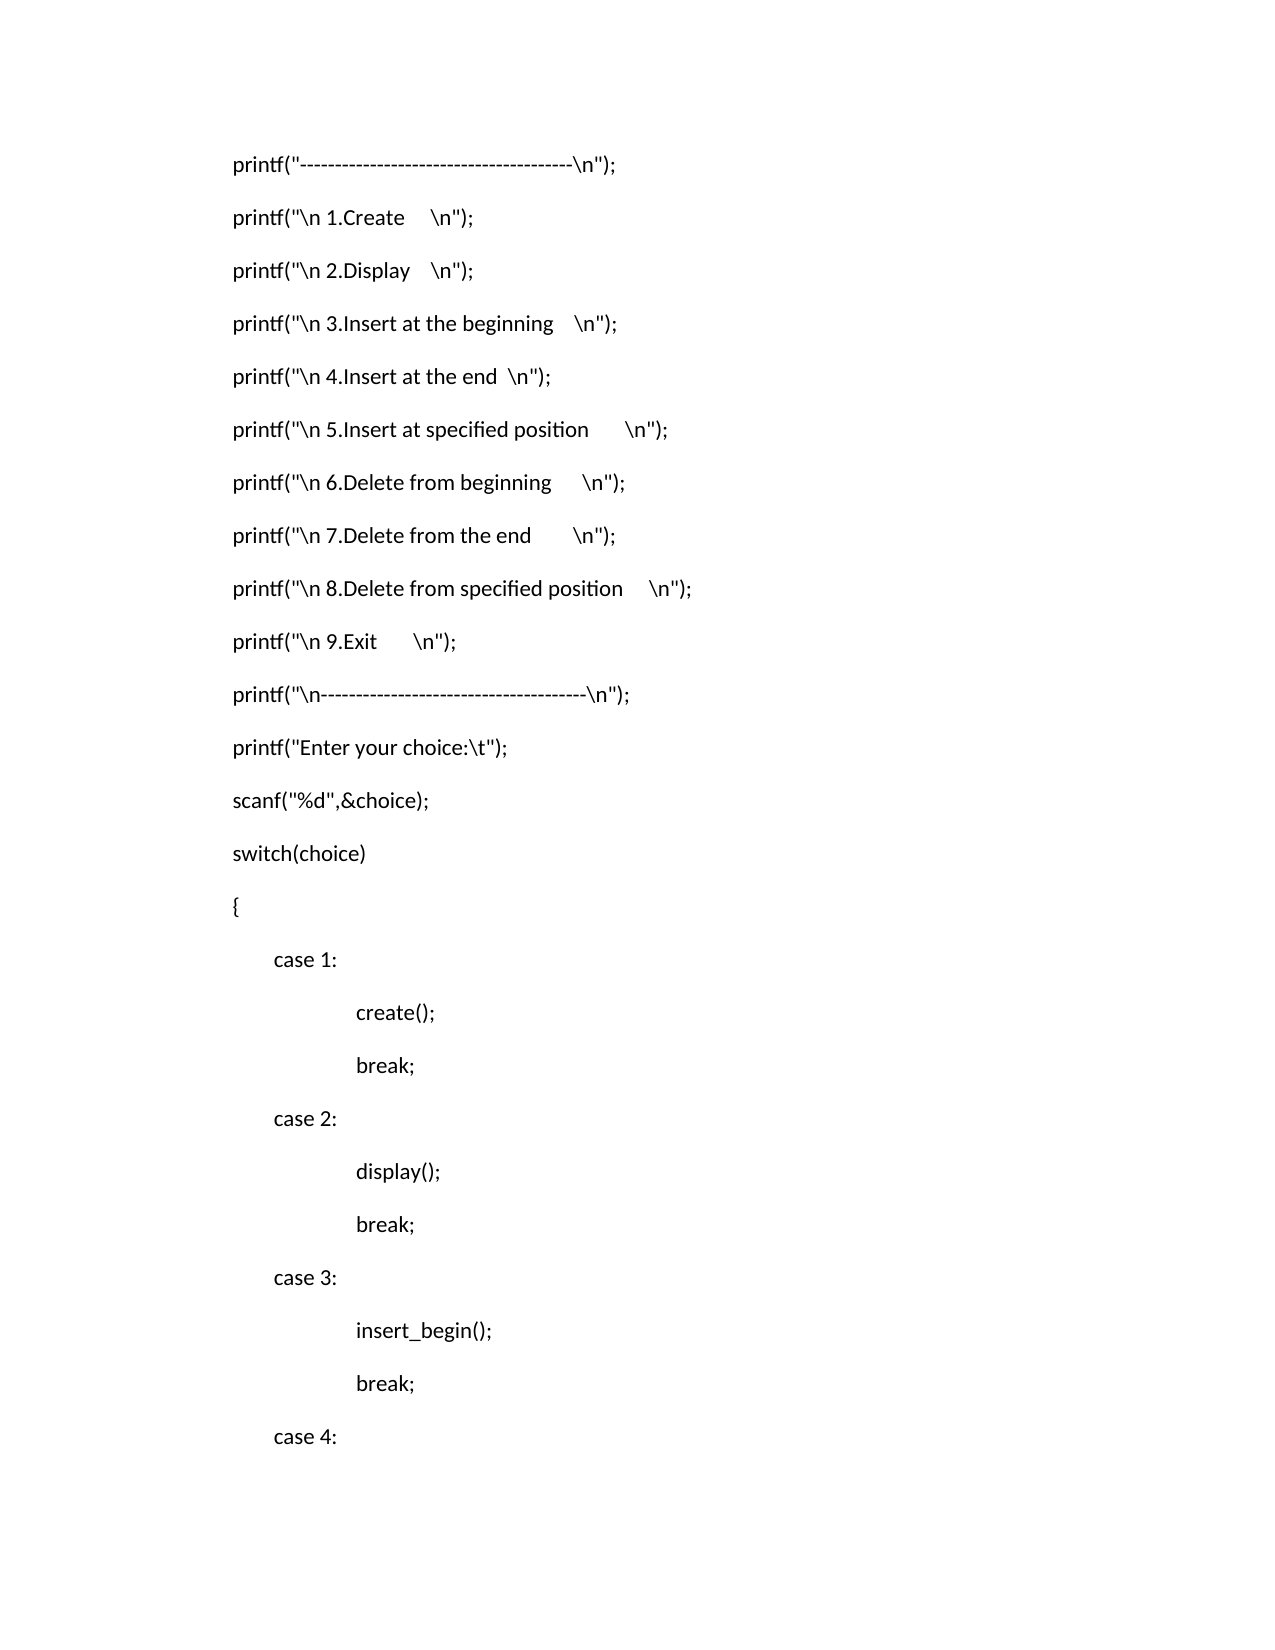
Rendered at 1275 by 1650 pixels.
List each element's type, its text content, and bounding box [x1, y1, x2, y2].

text printf("\n 2.Display \n"); [150, 256, 1125, 284]
text break; [150, 1210, 1125, 1238]
text printf("\n 9.Exit \n"); [150, 627, 1125, 655]
text case 1: [150, 945, 1125, 973]
text { [150, 892, 1125, 920]
text printf("---------------------------------------\n"); [150, 150, 1125, 178]
text printf("\n 8.Delete from specified position \n"); [150, 574, 1125, 602]
text case 3: [150, 1263, 1125, 1291]
text switch(choice) [150, 839, 1125, 867]
text break; [150, 1051, 1125, 1079]
text case 2: [150, 1104, 1125, 1132]
text printf("\n 5.Insert at specified position \n"); [150, 415, 1125, 443]
text scanf("%d",&choice); [150, 786, 1125, 814]
text insert_begin(); [150, 1316, 1125, 1344]
text display(); [150, 1157, 1125, 1185]
text printf("\n 3.Insert at the beginning \n"); [150, 309, 1125, 337]
text break; [150, 1369, 1125, 1397]
text printf("\n--------------------------------------\n"); [150, 680, 1125, 708]
text printf("Enter your choice:\t"); [150, 733, 1125, 761]
text printf("\n 4.Insert at the end \n"); [150, 362, 1125, 390]
text printf("\n 1.Create \n"); [150, 203, 1125, 231]
text printf("\n 7.Delete from the end \n"); [150, 521, 1125, 549]
text case 4: [150, 1422, 1125, 1451]
text printf("\n 6.Delete from beginning \n"); [150, 468, 1125, 496]
text create(); [150, 998, 1125, 1026]
